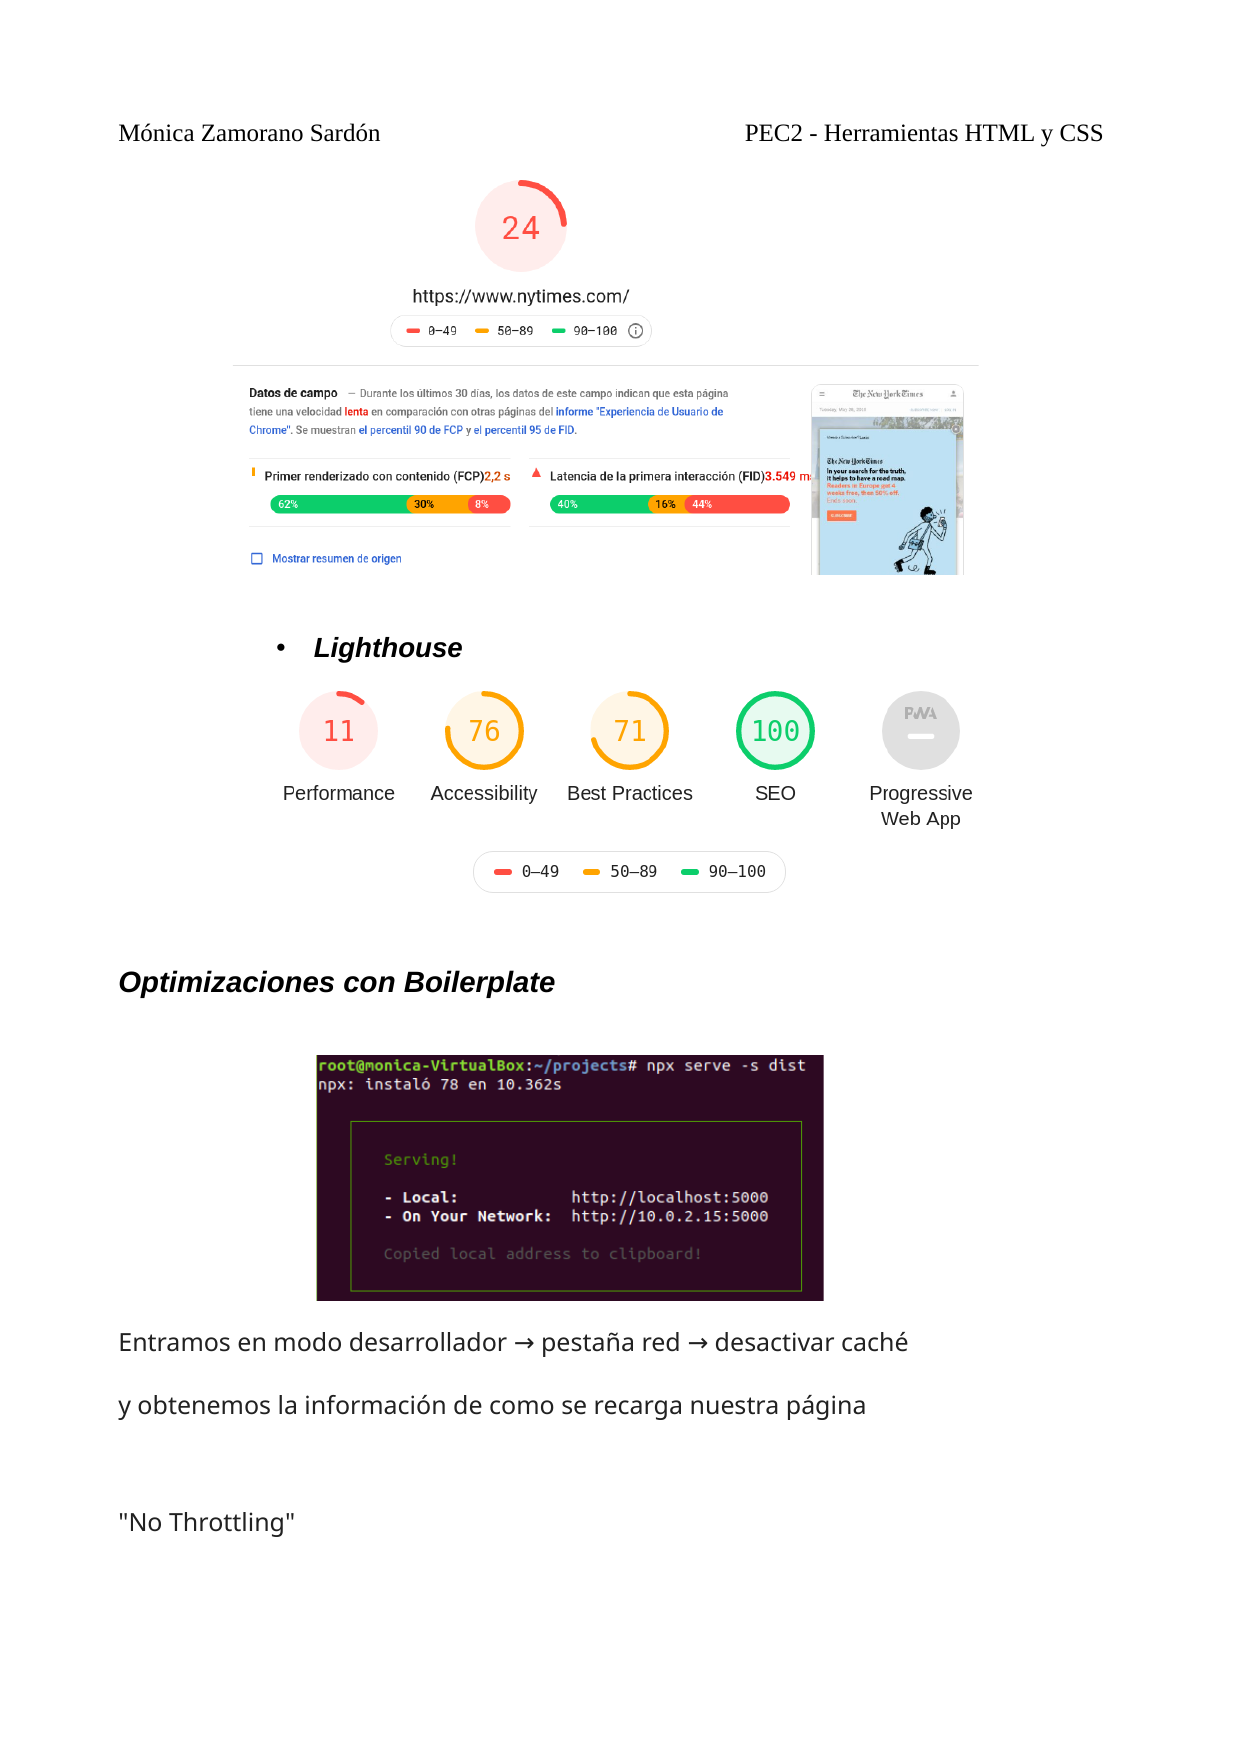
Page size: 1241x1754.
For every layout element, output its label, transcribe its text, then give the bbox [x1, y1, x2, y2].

text "No Throttling" [118, 1504, 1122, 1538]
text Entramos en modo desarrollador → pestaña red → desactivar caché [118, 1324, 1122, 1358]
picture [234, 676, 1006, 897]
subtitle Optimizaciones con Boilerplate [118, 965, 1122, 998]
subtitle Lighthouse [276, 631, 1122, 663]
picture [316, 1055, 824, 1301]
picture [232, 179, 979, 575]
text y obtenemos la información de como se recarga nuestra página [118, 1388, 1122, 1422]
